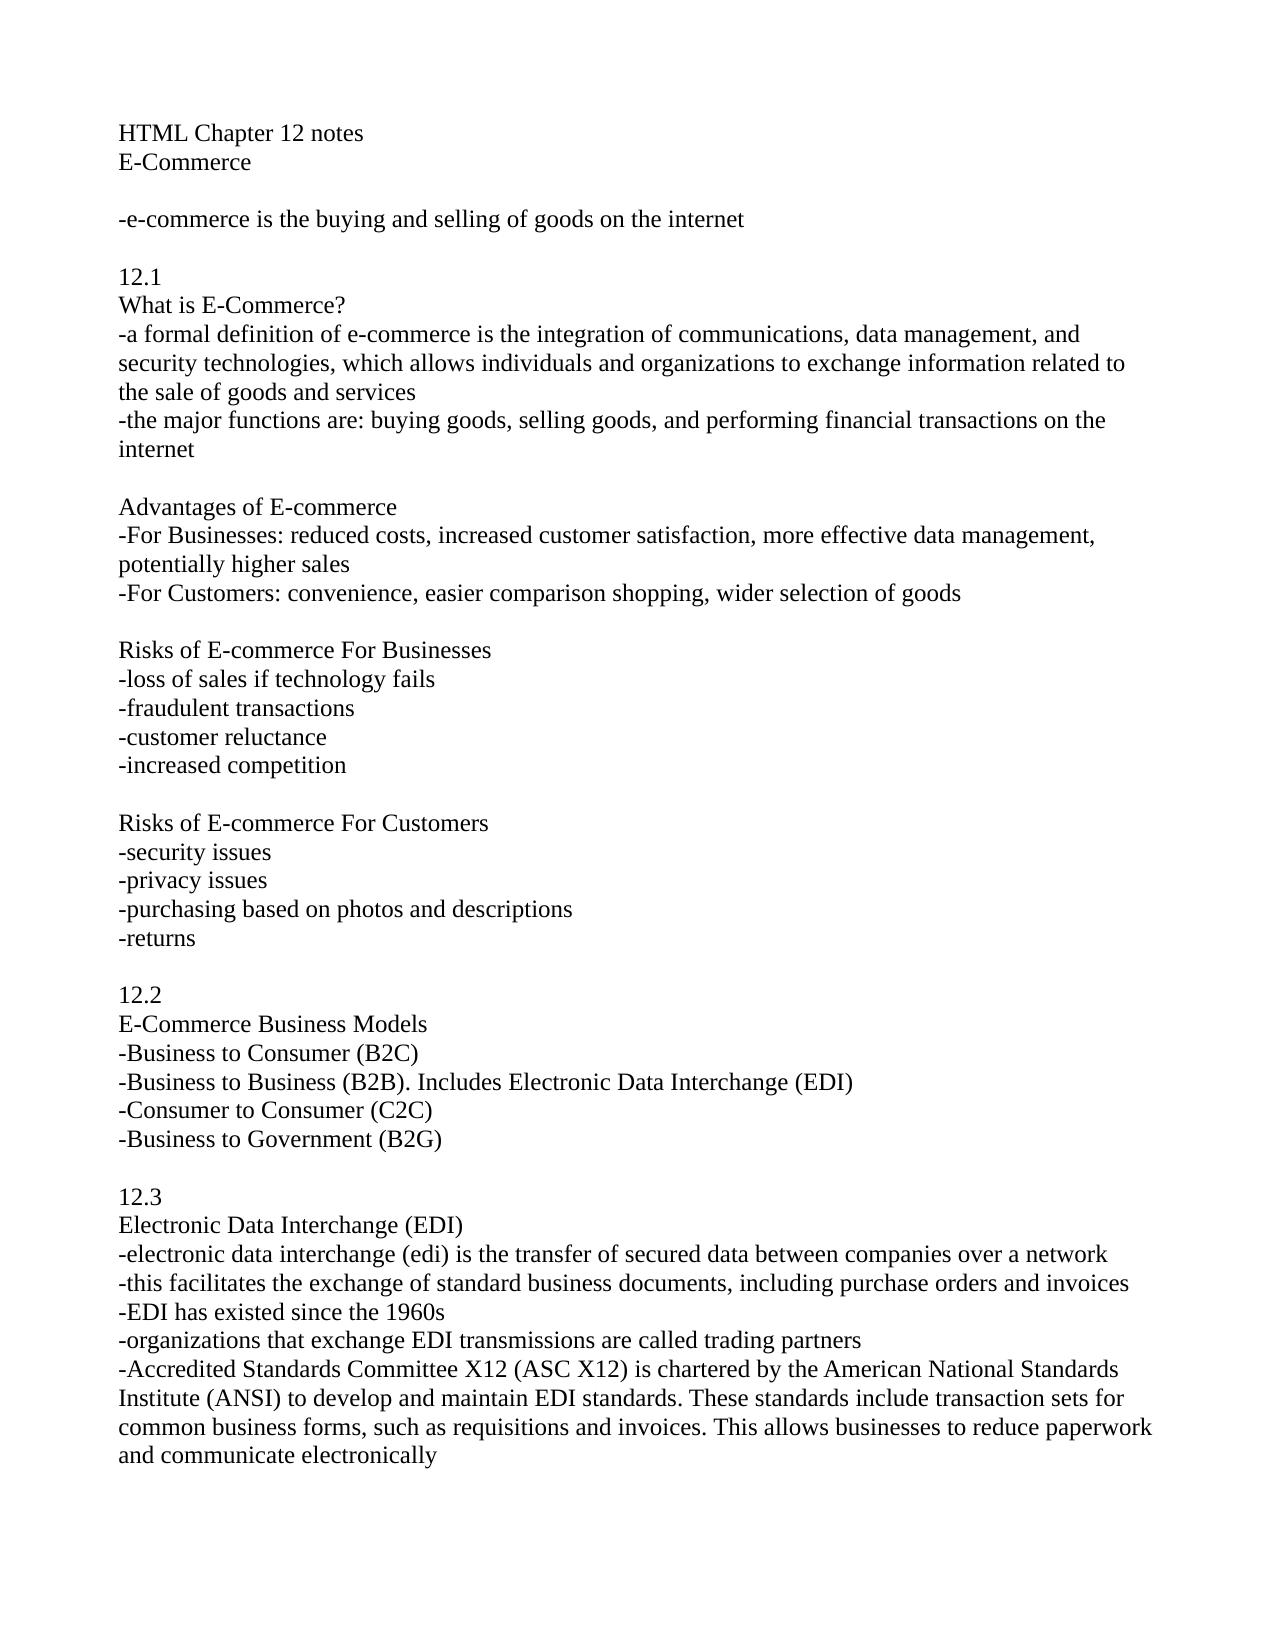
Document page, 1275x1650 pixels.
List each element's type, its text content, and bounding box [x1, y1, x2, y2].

text -loss of sales if technology fails [118, 664, 1157, 693]
text -returns [118, 923, 1157, 952]
text -Business to Consumer (B2C) [118, 1038, 1157, 1067]
text -e-commerce is the buying and selling of goods on the internet [118, 204, 1157, 233]
text Risks of E-commerce For Businesses [118, 636, 1157, 664]
text -purchasing based on photos and descriptions [118, 894, 1157, 923]
text -the major functions are: buying goods, selling goods, and performing financial transactions on the internet [118, 406, 1157, 463]
text -For Customers: convenience, easier comparison shopping, wider selection of goods [118, 578, 1157, 607]
text Electronic Data Interchange (EDI) [118, 1211, 1157, 1239]
text -increased competition [118, 751, 1157, 779]
text -electronic data interchange (edi) is the transfer of secured data between companies over a network [118, 1239, 1157, 1268]
text Risks of E-commerce For Customers [118, 808, 1157, 837]
text What is E-Commerce? [118, 291, 1157, 319]
text E-Commerce [118, 147, 1157, 176]
text -organizations that exchange EDI transmissions are called trading partners [118, 1326, 1157, 1354]
text -Accredited Standards Committee X12 (ASC X12) is chartered by the American National Standards Institute (ANSI) to develop and maintain EDI standards. These standards include transaction sets for common business forms, such as requisitions and invoices. This allows businesses to reduce paperwork and communicate electronically [118, 1354, 1157, 1469]
text Advantages of E-commerce [118, 492, 1157, 521]
text HTML Chapter 12 notes [118, 118, 1157, 147]
text -privacy issues [118, 866, 1157, 894]
text -customer reluctance [118, 722, 1157, 751]
text -For Businesses: reduced costs, increased customer satisfaction, more effective data management, potentially higher sales [118, 521, 1157, 578]
text -Business to Business (B2B). Includes Electronic Data Interchange (EDI) [118, 1067, 1157, 1096]
text -EDI has existed since the 1960s [118, 1297, 1157, 1326]
text -fraudulent transactions [118, 693, 1157, 722]
text -Consumer to Consumer (C2C) -Business to Government (B2G) [118, 1096, 1157, 1153]
text -this facilitates the exchange of standard business documents, including purchase orders and invoices [118, 1268, 1157, 1297]
text 12.3 [118, 1182, 1157, 1211]
text E-Commerce Business Models [118, 1009, 1157, 1038]
text 12.1 [118, 262, 1157, 291]
text 12.2 [118, 981, 1157, 1009]
text -security issues [118, 837, 1157, 866]
text -a formal definition of e-commerce is the integration of communications, data management, and security technologies, which allows individuals and organizations to exchange information related to the sale of goods and services [118, 319, 1157, 406]
